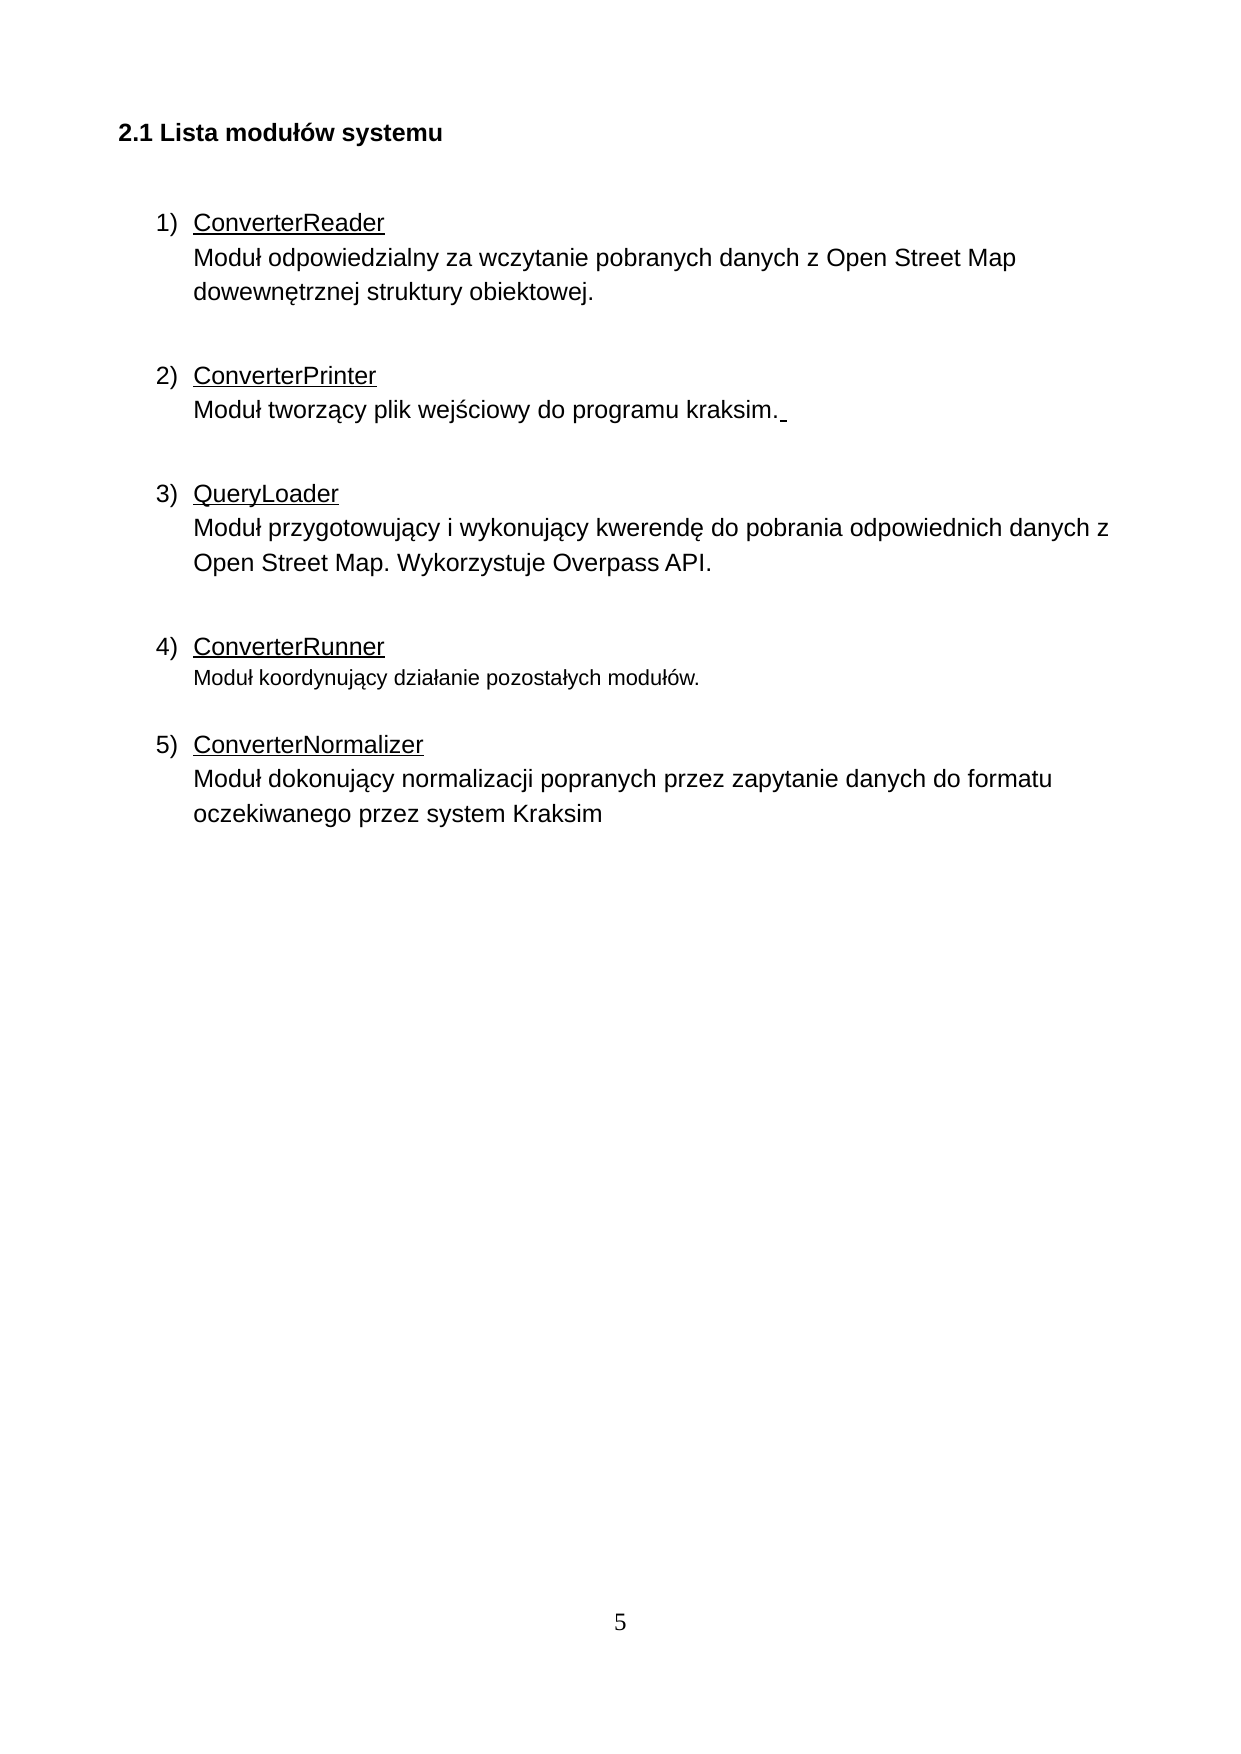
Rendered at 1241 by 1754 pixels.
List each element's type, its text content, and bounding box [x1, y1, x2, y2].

list ConverterNormalizer Moduł dokonujący normalizacji popranych przez zapytanie danych do formatu oczekiwanego przez system Kraksim [156, 730, 1122, 828]
list QueryLoader Moduł przygotowujący i wykonujący kwerendę do pobrania odpowiednich danych z Open Street Map. Wykorzystuje Overpass API. [156, 479, 1122, 577]
list ConverterReader Moduł odpowiedzialny za wczytanie pobranych danych z Open Street Map dowewnętrznej struktury obiektowej. [156, 208, 1122, 306]
subtitle 2.1 Lista modułów systemu [118, 118, 1122, 147]
list ConverterRunner Moduł koordynujący działanie pozostałych modułów. [156, 631, 1122, 690]
list ConverterPrinter Moduł tworzący plik wejściowy do programu kraksim. [156, 361, 1122, 424]
